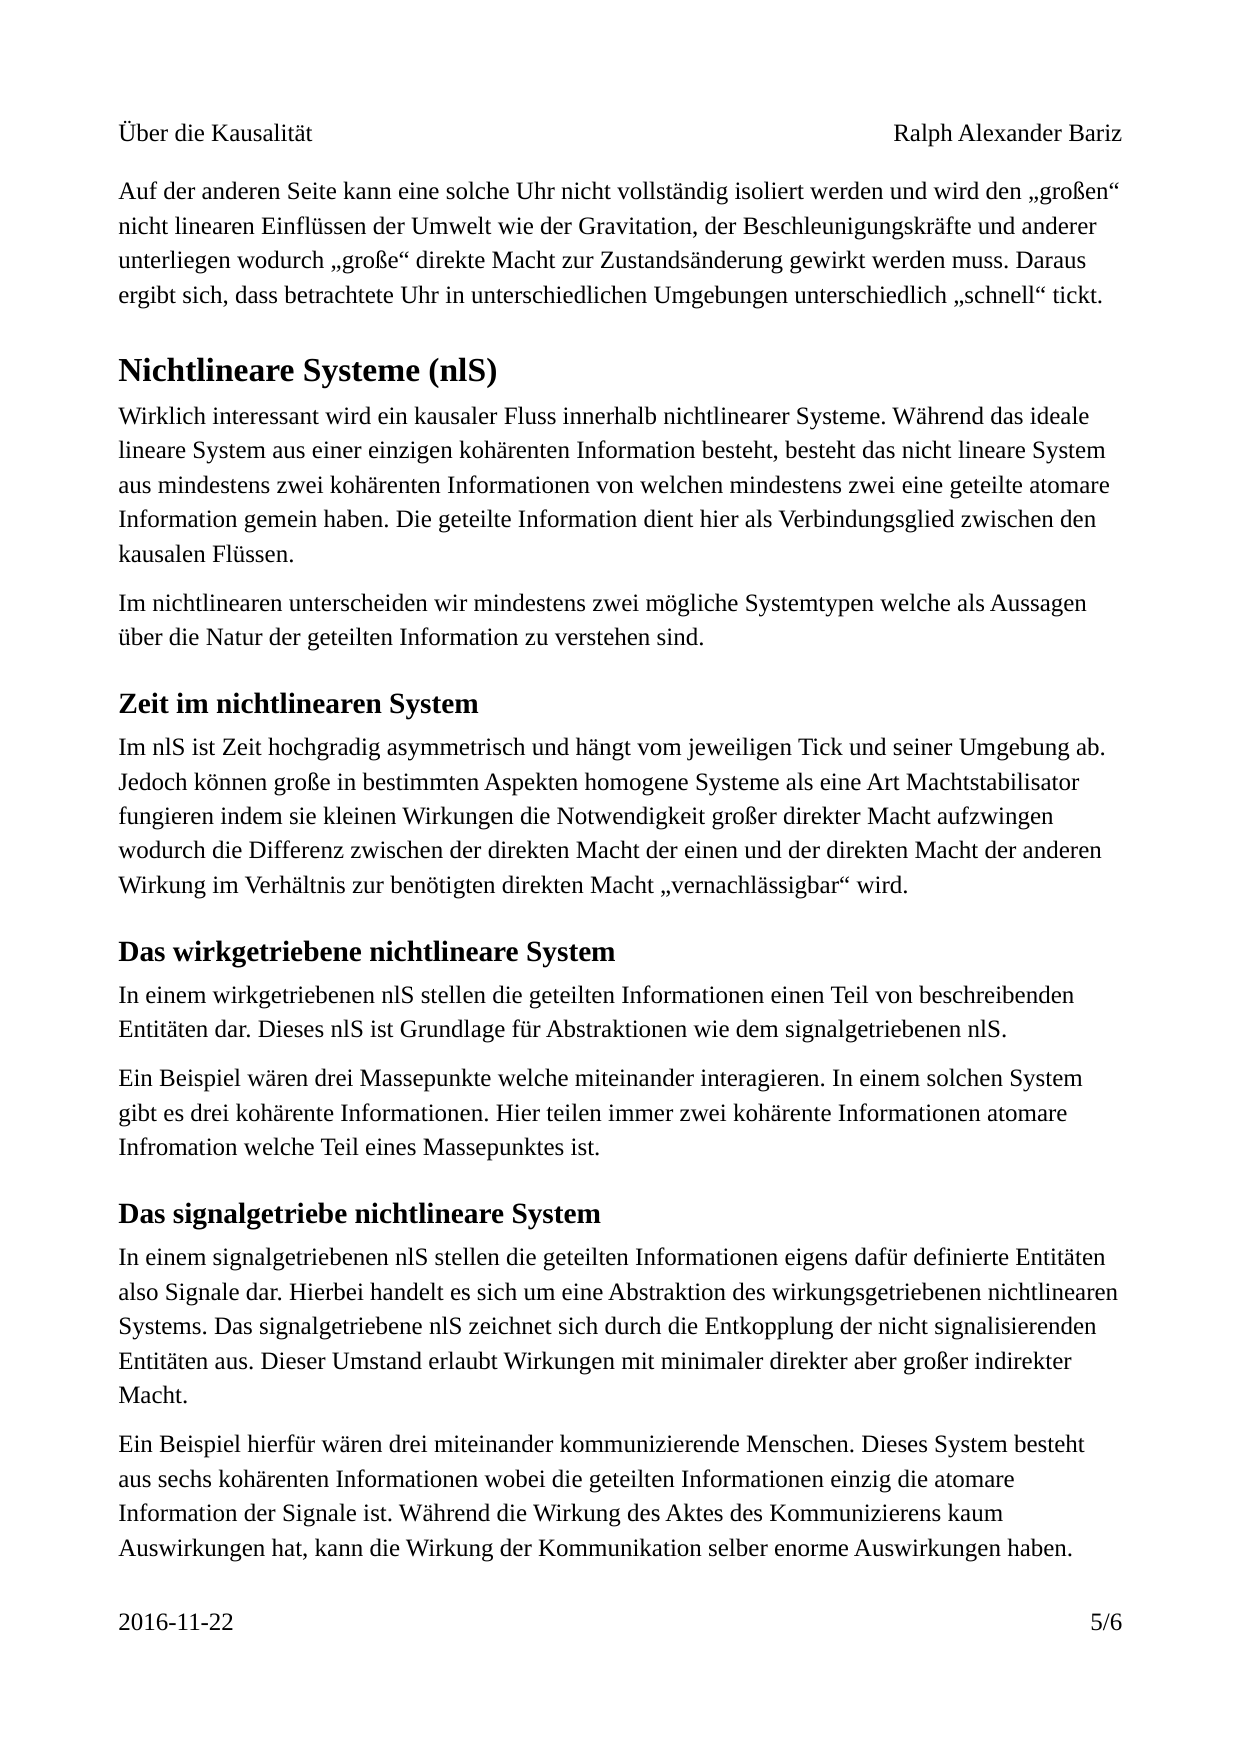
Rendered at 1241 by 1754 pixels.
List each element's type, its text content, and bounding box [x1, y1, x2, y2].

subtitle Das signalgetriebe nichtlineare System [118, 1196, 1122, 1230]
text Wirklich interessant wird ein kausaler Fluss innerhalb nichtlinearer Systeme. Während das ideale lineare System aus einer einzigen kohärenten Information besteht, besteht das nicht lineare System aus mindestens zwei kohärenten Informationen von welchen mindestens zwei eine geteilte atomare Information gemein haben. Die geteilte Information dient hier als Verbindungsglied zwischen den kausalen Flüssen. [118, 401, 1122, 567]
text In einem wirkgetriebenen nlS stellen die geteilten Informationen einen Teil von beschreibenden Entitäten dar. Dieses nlS ist Grundlage für Abstraktionen wie dem signalgetriebenen nlS. [118, 980, 1122, 1043]
text In einem signalgetriebenen nlS stellen die geteilten Informationen eigens dafür definierte Entitäten also Signale dar. Hierbei handelt es sich um eine Abstraktion des wirkungsgetriebenen nichtlinearen Systems. Das signalgetriebene nlS zeichnet sich durch die Entkopplung der nicht signalisierenden Entitäten aus. Dieser Umstand erlaubt Wirkungen mit minimaler direkter aber großer indirekter Macht. [118, 1242, 1122, 1409]
subtitle Nichtlineare Systeme (nlS) [118, 350, 1122, 388]
subtitle Das wirkgetriebene nichtlineare System [118, 934, 1122, 967]
text Im nlS ist Zeit hochgradig asymmetrisch und hängt vom jeweiligen Tick und seiner Umgebung ab. Jedoch können große in bestimmten Aspekten homogene Systeme als eine Art Machtstabilisator fungieren indem sie kleinen Wirkungen die Notwendigkeit großer direkter Macht aufzwingen wodurch die Differenz zwischen der direkten Macht der einen und der direkten Macht der anderen Wirkung im Verhältnis zur benötigten direkten Macht „vernachlässigbar“ wird. [118, 732, 1122, 899]
text Auf der anderen Seite kann eine solche Uhr nicht vollständig isoliert werden und wird den „großen“ nicht linearen Einflüssen der Umwelt wie der Gravitation, der Beschleunigungskräfte und anderer unterliegen wodurch „große“ direkte Macht zur Zustandsänderung gewirkt werden muss. Daraus ergibt sich, dass betrachtete Uhr in unterschiedlichen Umgebungen unterschiedlich „schnell“ tickt. [118, 176, 1122, 308]
text Ein Beispiel wären drei Massepunkte welche miteinander interagieren. In einem solchen System gibt es drei kohärente Informationen. Hier teilen immer zwei kohärente Informationen atomare Infromation welche Teil eines Massepunktes ist. [118, 1063, 1122, 1161]
text Im nichtlinearen unterscheiden wir mindestens zwei mögliche Systemtypen welche als Aussagen über die Natur der geteilten Information zu verstehen sind. [118, 588, 1122, 651]
subtitle Zeit im nichtlinearen System [118, 686, 1122, 720]
text Ein Beispiel hierfür wären drei miteinander kommunizierende Menschen. Dieses System besteht aus sechs kohärenten Informationen wobei die geteilten Informationen einzig die atomare Information der Signale ist. Während die Wirkung des Aktes des Kommunizierens kaum Auswirkungen hat, kann die Wirkung der Kommunikation selber enorme Auswirkungen haben. [118, 1429, 1122, 1562]
